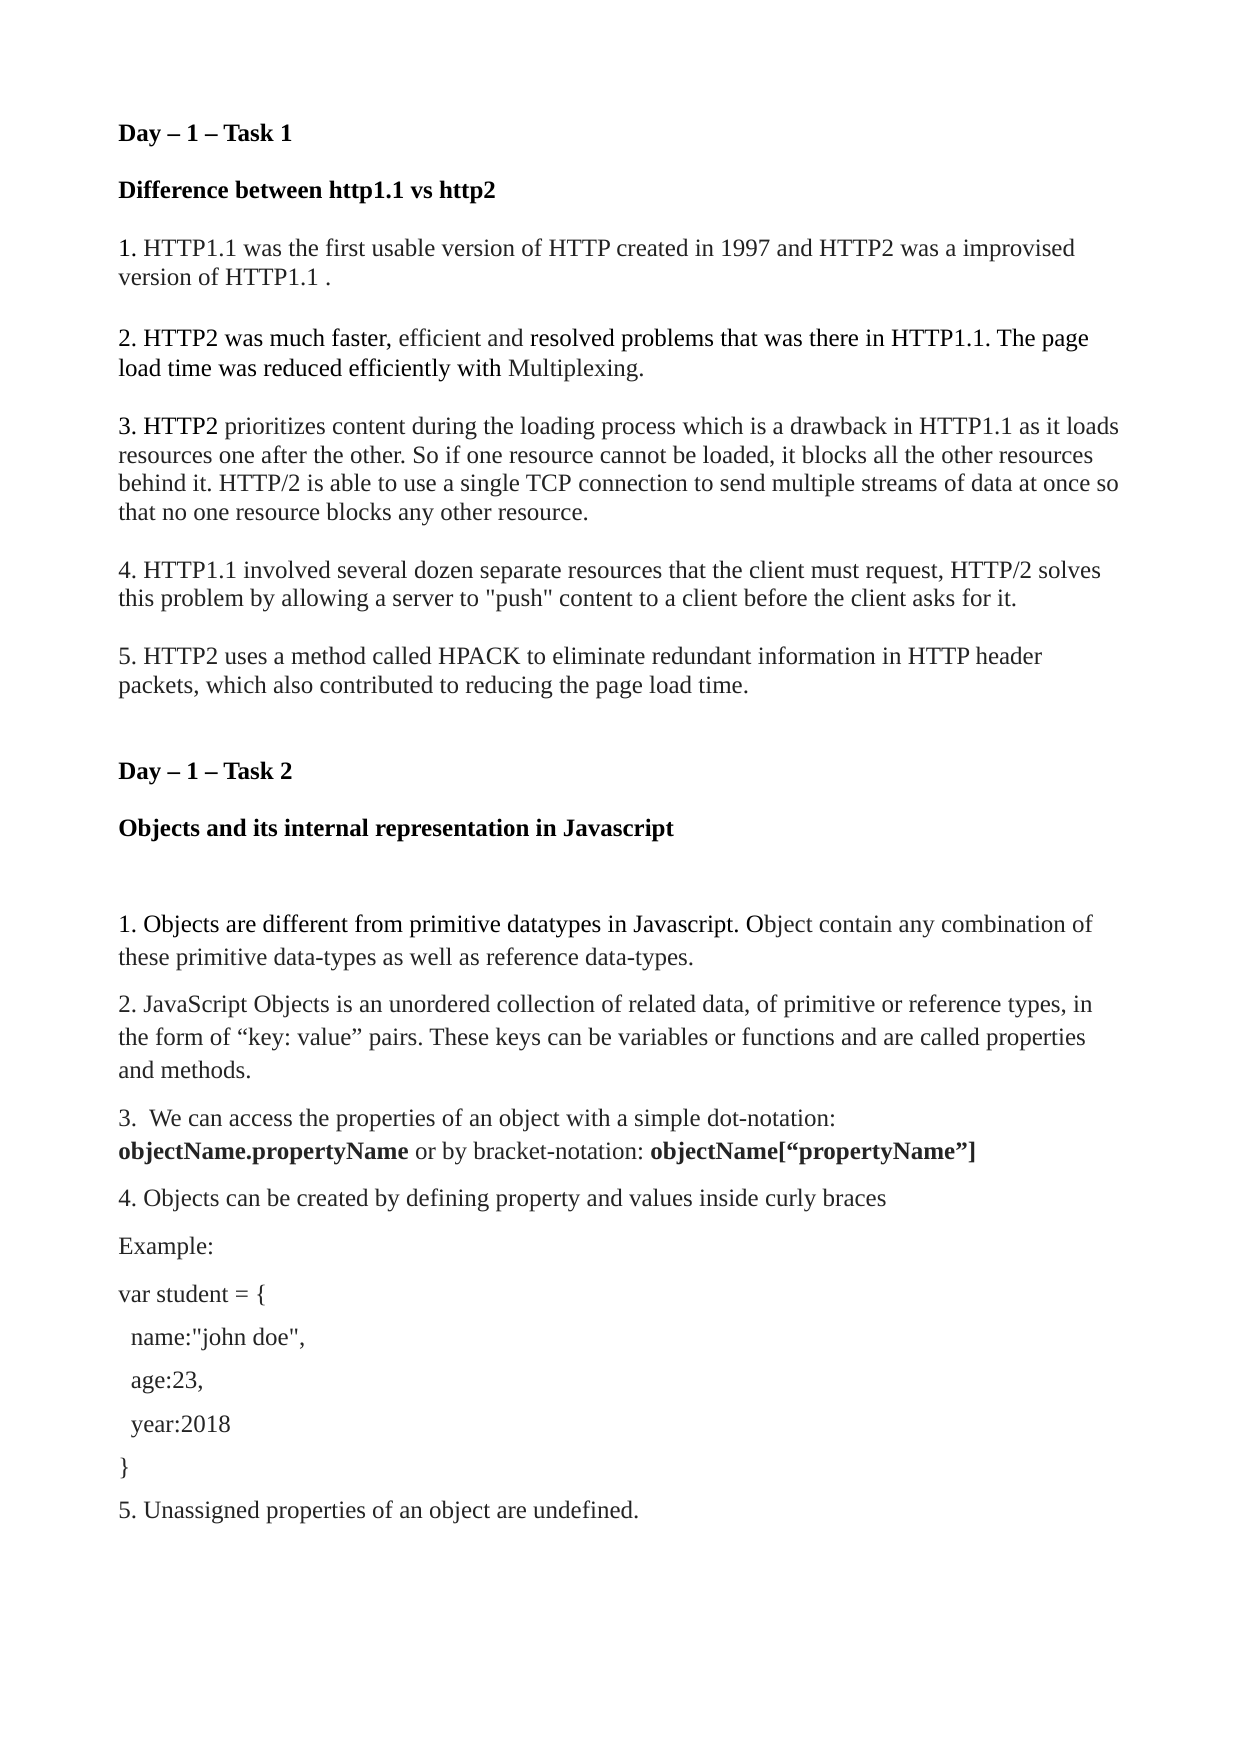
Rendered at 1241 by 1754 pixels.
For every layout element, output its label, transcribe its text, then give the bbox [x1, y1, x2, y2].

text 1. HTTP1.1 was the first usable version of HTTP created in 1997 and HTTP2 was a improvised version of HTTP1.1 . [118, 233, 1122, 291]
text } [118, 1452, 1122, 1481]
text 2. HTTP2 was much faster, efficient and resolved problems that was there in HTTP1.1. The page load time was reduced efficiently with Multiplexing. [118, 319, 1122, 382]
text year:2018 [118, 1409, 1122, 1437]
text var student = { [118, 1279, 1122, 1307]
text 5. Unassigned properties of an object are undefined. [118, 1495, 1122, 1524]
text 1. Objects are different from primitive datatypes in Javascript. Object contain any combination of these primitive data-types as well as reference data-types. [118, 909, 1122, 970]
text 4. HTTP1.1 involved several dozen separate resources that the client must request, HTTP/2 solves this problem by allowing a server to "push" content to a client before the client asks for it. [118, 555, 1122, 612]
text 4. Objects can be created by defining property and values inside curly braces [118, 1183, 1122, 1212]
text 2. JavaScript Objects is an unordered collection of related data, of primitive or reference types, in the form of “key: value” pairs. These keys can be variables or functions and are called properties and methods. [118, 989, 1122, 1084]
text age:23, [118, 1365, 1122, 1394]
text Day – 1 – Task 2 [118, 756, 1122, 785]
text 3. We can access the properties of an object with a simple dot-notation: objectName.propertyName or by bracket-notation: objectName[“propertyName”] [118, 1103, 1122, 1165]
text Example: [118, 1231, 1122, 1260]
text 5. HTTP2 uses a method called HPACK to eliminate redundant information in HTTP header packets, which also contributed to reducing the page load time. [118, 641, 1122, 698]
text Objects and its internal representation in Javascript [118, 813, 1122, 842]
text Day – 1 – Task 1 [118, 118, 1122, 147]
text Difference between http1.1 vs http2 [118, 176, 1122, 204]
text 3. HTTP2 prioritizes content during the loading process which is a drawback in HTTP1.1 as it loads resources one after the other. So if one resource cannot be loaded, it blocks all the other resources behind it. HTTP/2 is able to use a single TCP connection to send multiple streams of data at once so that no one resource blocks any other resource. [118, 411, 1122, 526]
text name:"john doe", [118, 1322, 1122, 1351]
